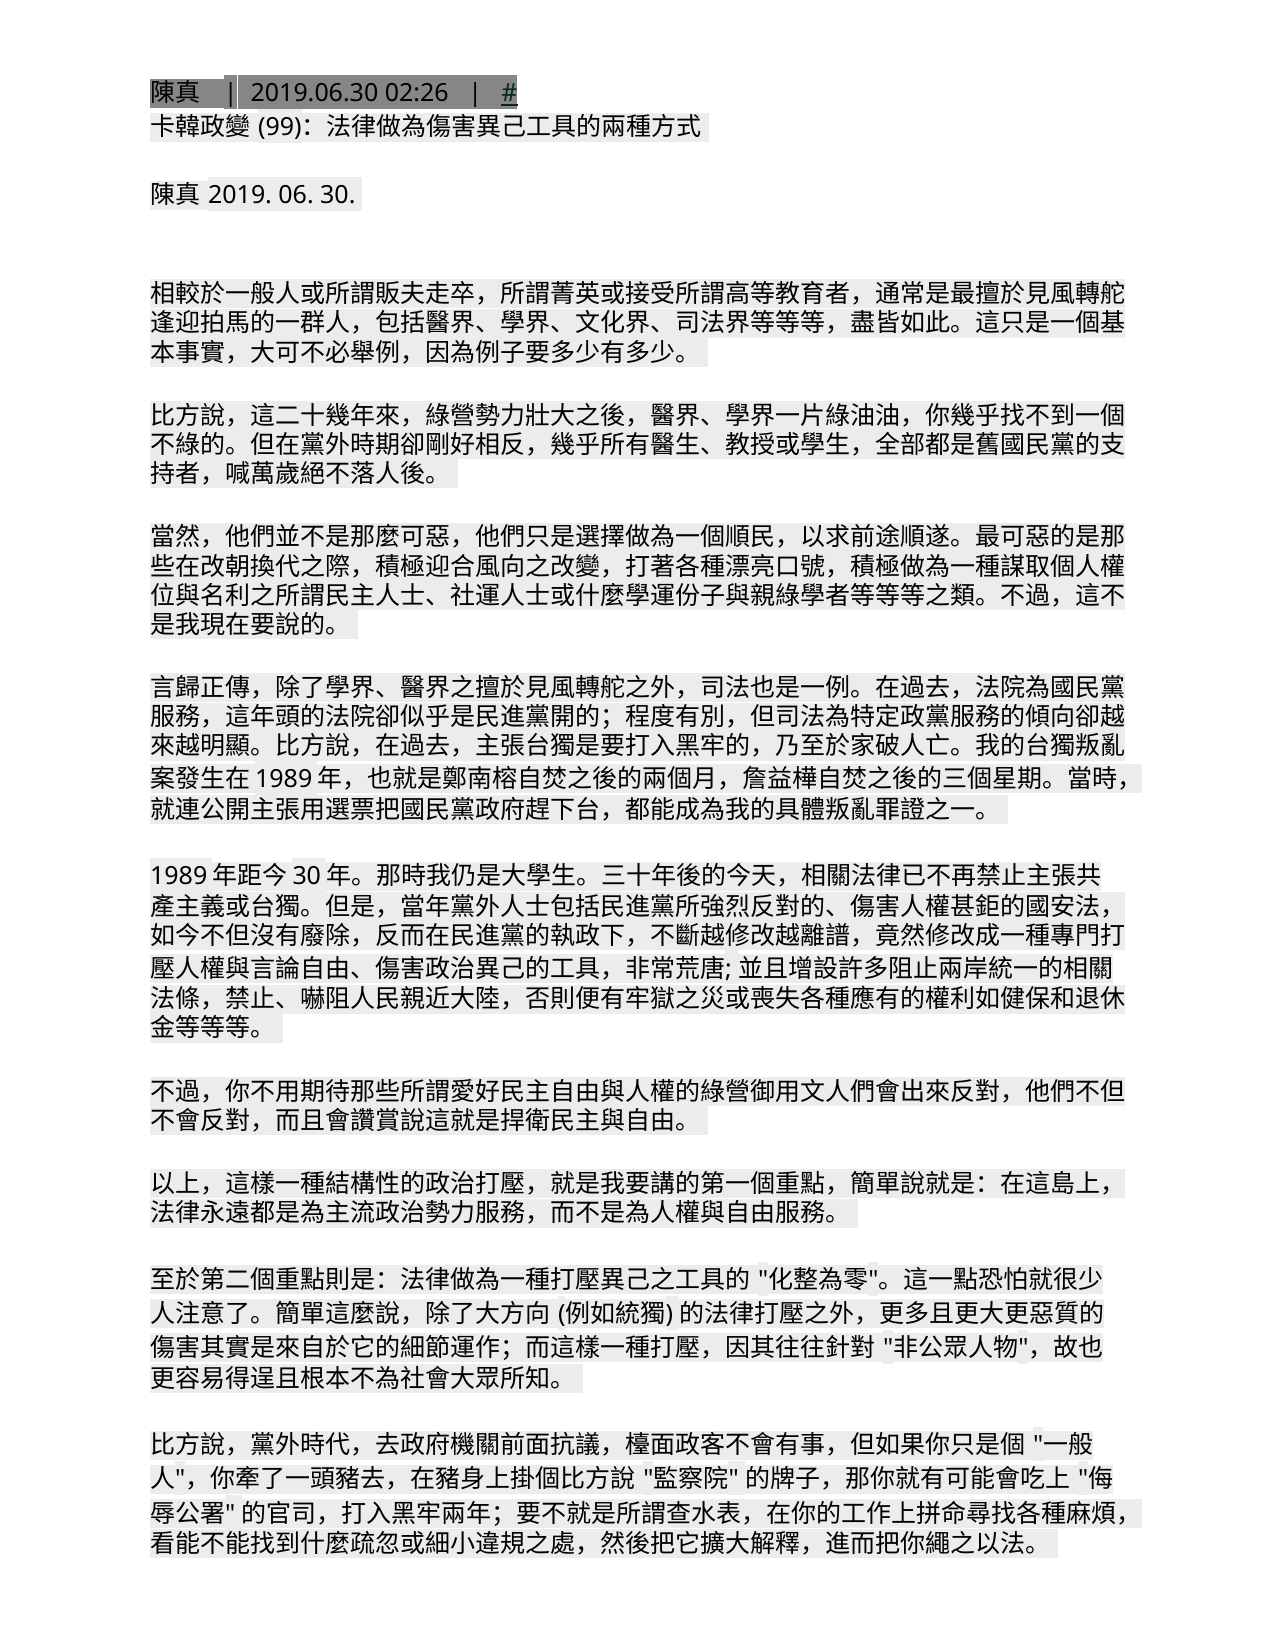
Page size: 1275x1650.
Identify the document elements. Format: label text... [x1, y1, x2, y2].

text 卡韓政變 (99)：法律做為傷害異己工具的兩種方式 陳真 2019. 06. 30. 相較於一般人或所謂販夫走卒，所謂菁英或接受所謂高等教育者，通常是最擅於見風轉舵逢迎拍馬的一群人，包括醫界、學界、文化界、司法界等等等，盡皆如此。這只是一個基本事實，大可不必舉例，因為例子要多少有多少。 比方說，這二十幾年來，綠營勢力壯大之後，醫界、學界一片綠油油，你幾乎找不到一個不綠的。但在黨外時期卻剛好相反，幾乎所有醫生、教授或學生，全部都是舊國民黨的支持者，喊萬歲絕不落人後。 當然，他們並不是那麼可惡，他們只是選擇做為一個順民，以求前途順遂。最可惡的是那些在改朝換代之際，積極迎合風向之改變，打著各種漂亮口號，積極做為一種謀取個人權位與名利之所謂民主人士、社運人士或什麼學運份子與親綠學者等等等之類。不過，這不是我現在要說的。 言歸正傳，除了學界、醫界之擅於見風轉舵之外，司法也是一例。在過去，法院為國民黨服務，這年頭的法院卻似乎是民進黨開的；程度有別，但司法為特定政黨服務的傾向卻越來越明顯。比方說，在過去，主張台獨是要打入黑牢的，乃至於家破人亡。我的台獨叛亂案發生在1989年，也就是鄭南榕自焚之後的兩個月，詹益樺自焚之後的三個星期。當時，就連公開主張用選票把國民黨政府趕下台，都能成為我的具體叛亂罪證之一。 1989年距今30年。那時我仍是大學生。三十年後的今天，相關法律已不再禁止主張共產主義或台獨。但是，當年黨外人士包括民進黨所強烈反對的、傷害人權甚鉅的國安法，如今不但沒有廢除，反而在民進黨的執政下，不斷越修改越離譜，竟然修改成一種專門打壓人權與言論自由、傷害政治異己的工具，非常荒唐; 並且增設許多阻止兩岸統一的相關法條，禁止、嚇阻人民親近大陸，否則便有牢獄之災或喪失各種應有的權利如健保和退休金等等等。 不過，你不用期待那些所謂愛好民主自由與人權的綠營御用文人們會出來反對，他們不但不會反對，而且會讚賞說這就是捍衛民主與自由。 以上，這樣一種結構性的政治打壓，就是我要講的第一個重點，簡單說就是：在這島上，法律永遠都是為主流政治勢力服務，而不是為人權與自由服務。 至於第二個重點則是：法律做為一種打壓異己之工具的 "化整為零"。這一點恐怕就很少人注意了。簡單這麼說，除了大方向 (例如統獨) 的法律打壓之外，更多且更大更惡質的傷害其實是來自於它的細節運作；而這樣一種打壓，因其往往針對 "非公眾人物"，故也更容易得逞且根本不為社會大眾所知。 比方說，黨外時代，去政府機關前面抗議，檯面政客不會有事，但如果你只是個 "一般人"，你牽了一頭豬去，在豬身上掛個比方說 "監察院" 的牌子，那你就有可能會吃上 "侮辱公署" 的官司，打入黑牢兩年；要不就是所謂查水表，在你的工作上拼命尋找各種麻煩，看能不能找到什麼疏忽或細小違規之處，然後把它擴大解釋，進而把你繩之以法。 黨外時期，對此一 "以法律為工具進行打壓" 之現象，我寫了很多文章，我還提出一個說法就是 "備而不用，隨時可用"。簡單說就是法律條文一直都在，但是不會拿來使用，除非你不聽話；你膽敢不聽話，我隨時就可以用法律來整你。可是，法律之前不是人人平等嗎？那是騙小孩的，至少在這島上絕無此事；法律總是偏袒強者，甚至是強者用來傷害異己或弱者的工具，使人們噤聲，不敢有所異議。 2007年我回台定居，在台大當了三、四年的公務員。之前在英國就經常在報上寫文章罵民進黨，於是，回台的第二年就被查水表了，整個過程非常荒腔走板，前後折磨了將近一年，擺明就是專門要來整你，非常不可思議。整人的理由是說我是教育部公費留學生，返台後，需在幾天內向教育部辦理報到手續。我說我報到過了啊。教育部說找不到我的報到公文，因此必須追回我過去幾年高達好幾百萬的公費。 我說，找不到公文是你們的問題怎麼會是我的問題？對方一位自稱是什麼組長的，真的是 "工作" 很認真，三天兩頭就打電話給我，惡形惡狀，一直要我舉證我確實曾經辦理報到手續。而且很離奇的是，這位什麼組長經常是晚上八、九點甚至深夜十一點都還會打電話來嗆聲，惡言惡語，跟黑幫沒兩樣；彷彿她那一整年的工作內容就只是服務我一個人似的，而且服務到晚上十一點。 還好我有保存歷史文物的習慣，一切有書面副本為證，而且我記憶力很好，記得各種人事物細節，所以查水表最終沒法在我身上查出什麼行政疏忽好大作文章。 今天，我們之所以會有韓國瑜這樣一個 "人民救星" 的橫空出世，就是因為他在北農當總經理時也被檢調單位查了水表，百般惡整，讓他一氣之下，跳出來開罵，並重新投入政治。人渣黨由一堆貪婪無度的豺狼虎豹組成，被韓國瑜點名開罵是 "小癟三" 的段宜康，就是其中最為惡質化的新潮流系召集人。 韓國瑜當時再過兩個月就要退休了，但是，人渣黨急著想要北農總經理這個位置 (後來這位置給了小公主吳音寧)，卻連一天也不想等，於是就開始瘋狂抹黑韓國瑜，逼他馬上下台，並誣指他黑道，說他菜蟲、說他貪污等等等，然後動用司法檢調系統大舉搜索、偵辦，結果卻什麼毛病也沒找到，甚至連查案的會計師據說對韓國瑜在北農的帳目之透明與乾淨，讚不絕口。 我要說的以法律充當政治工具之 "化整為零"，指的就是這樣一種針對 (往往不具公眾知名度之) 特定異己進行查水表、找麻煩的卑鄙行徑。比方說，上個星期 (06/23)，報上說，有位網友因為段宜康對於軍公教人員之多次出言不遜，於是就在段的臉書上留言「問題多的斷混蛋」。想不到，台北地方法院竟然依誹謗罪判處這位網友有期徒刑兩個月。 很離譜吧！這樣一個呼風喚雨的政治人物，大權在握，卻多行不義，為所欲為，長年以來濫用職權，專事權力鬥爭，人們僅僅罵他一句 "混蛋"，居然得抓去坐牢兩個月。這意思是說我們都不能批評掌權者，不能罵他們一句嗎？ 這還不是最離譜的哦。韓國瑜不是一直被綠營及郭台銘陣營的人抹黑有私生子嗎？其中一位抹黑者是人渣黨的尾巴黨 (綠黨) 的民意代表叫什麼王浩宇的 (參見卡韓政變 (72))，竟然還故意繪聲繪影貼了一個小孩子的照片，影射這就是韓國瑜的私生子。這兩天，司法調查結果證明一切都是空穴來風，根本子虛烏有。一些網友於是跑去這個垃圾民代的臉書上留言，要他為自己的抹黑言行負起責任。 想不到，這個垃圾議員居然說他又沒明白講說這就是韓國瑜的私生子，因此控告這些留言罵他的網友，還說目前已準備提告20位，並且每位求償名譽損失 20 萬。真是囂張跋扈無恥下流到極點。 我真不知道究竟是什麼樣的選民怎麼會選出這種垃圾？我們納稅人卻居然得浪費辛苦賺來的血汗錢來養一大堆人渣官員與垃圾民代，每天打著什麼愛台灣顧主權的口號，騙取權力，胡作非為，而且以法律為工具，企圖使人噤聲，傷害異己，或藉以奪取權位。 [150, 109, 1125, 1558]
text 陳真 | 2019.06.30 02:26 | # [150, 75, 1125, 109]
